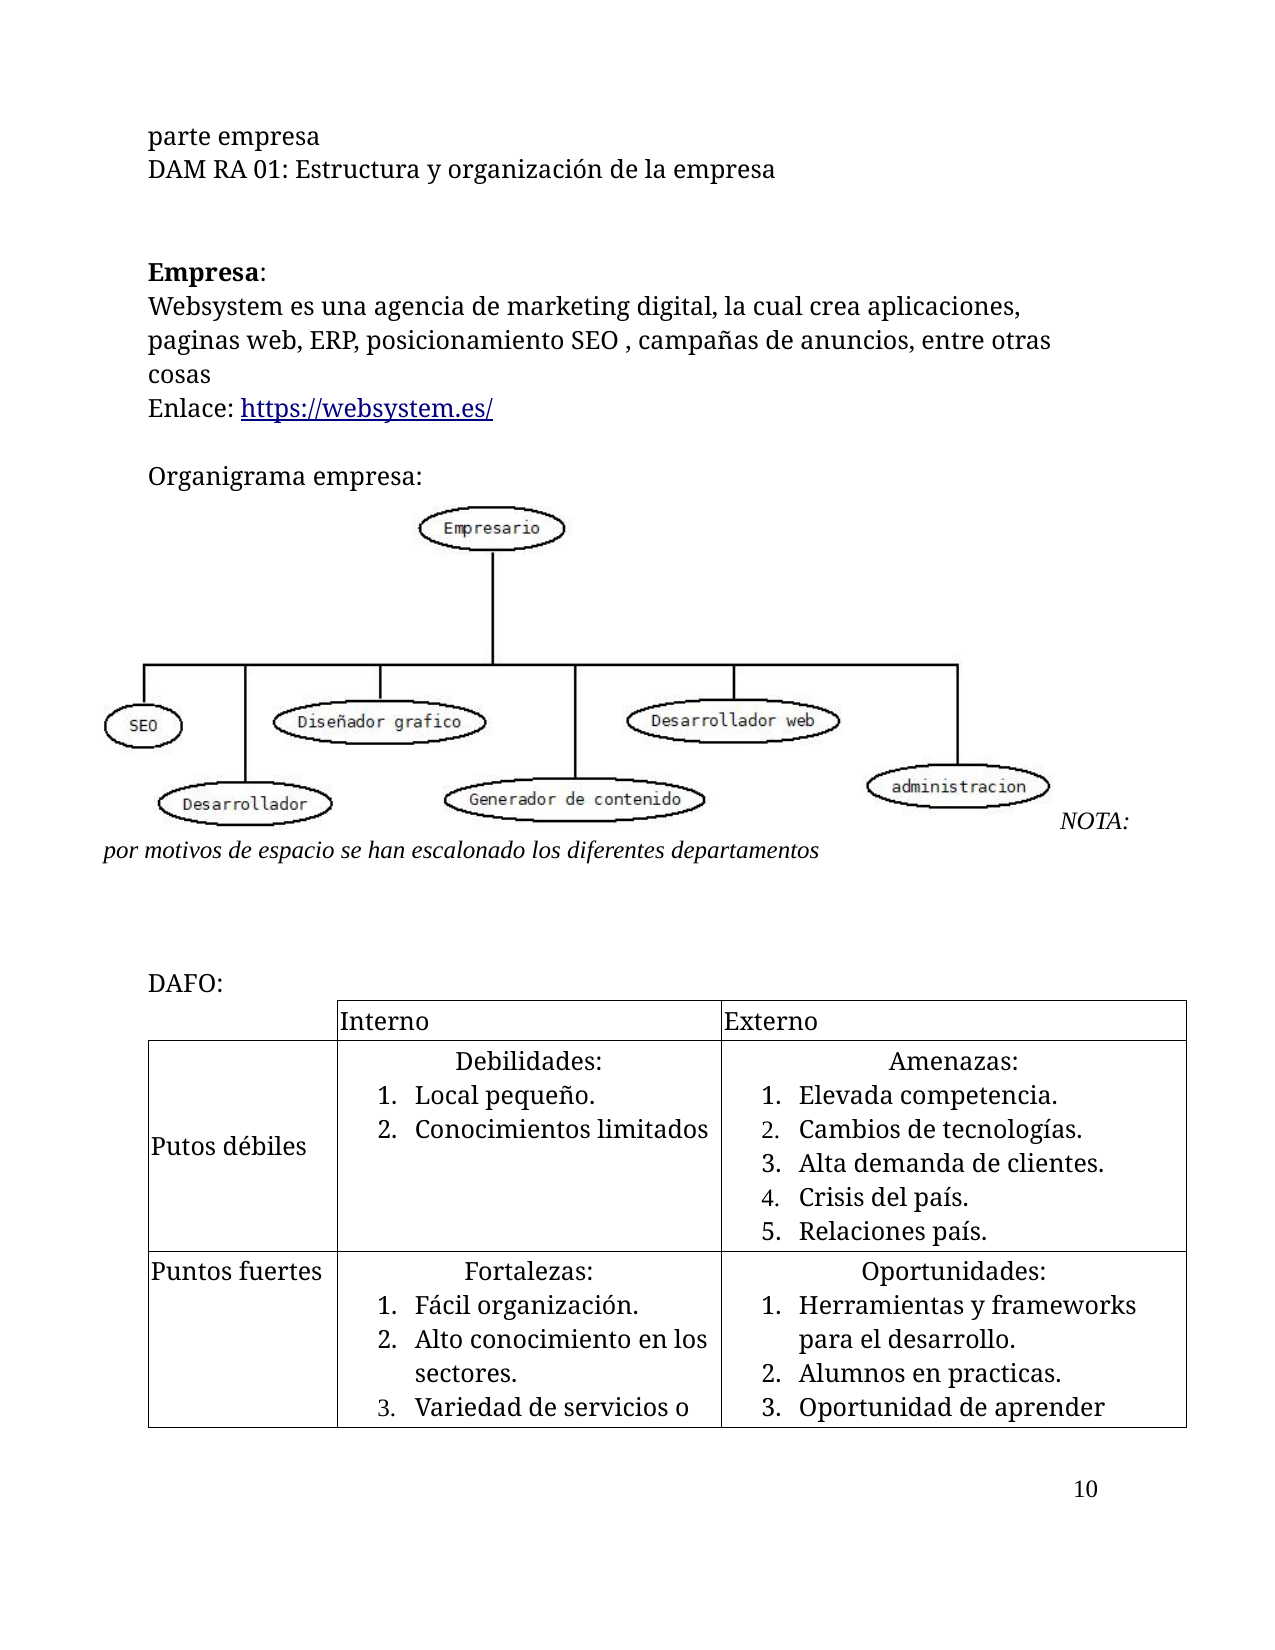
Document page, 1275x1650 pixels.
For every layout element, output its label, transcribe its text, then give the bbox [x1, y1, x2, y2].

text parte empresa [148, 118, 1098, 152]
picture [103, 505, 1054, 830]
table_cell Amenazas: Elevada competencia. Cambios de tecnologías. Alta demanda de clientes. Crisis del país. Relaciones país. [722, 1041, 1186, 1251]
text NOTA: por motivos de espacio se han escalonado los diferentes departamentos [103, 505, 1142, 864]
table_header Externo [722, 1001, 1186, 1040]
text Organigrama empresa: [148, 459, 1098, 493]
table_cell Putos débiles [149, 1041, 337, 1251]
text DAM RA 01: Estructura y organización de la empresa [148, 152, 1098, 186]
table_cell Debilidades: Local pequeño. Conocimientos limitados [338, 1041, 721, 1251]
table_header [148, 1000, 337, 1040]
text DAFO: [148, 966, 1098, 1000]
text Enlace: https://websystem.es/ [148, 391, 1098, 425]
table_cell Oportunidades: Herramientas y frameworks para el desarrollo. Alumnos en practicas. Oportunidad de aprender [722, 1252, 1186, 1427]
table_cell Fortalezas: Fácil organización. Alto conocimiento en los sectores. Variedad de servicios o productos. Clientes satisfechos [338, 1252, 721, 1427]
table_header Interno [338, 1001, 721, 1040]
text Websystem es una agencia de marketing digital, la cual crea aplicaciones, paginas web, ERP, posicionamiento SEO , campañas de anuncios, entre otras cosas [148, 288, 1098, 391]
text Empresa: [148, 254, 1098, 288]
table_cell Puntos fuertes [149, 1252, 337, 1427]
